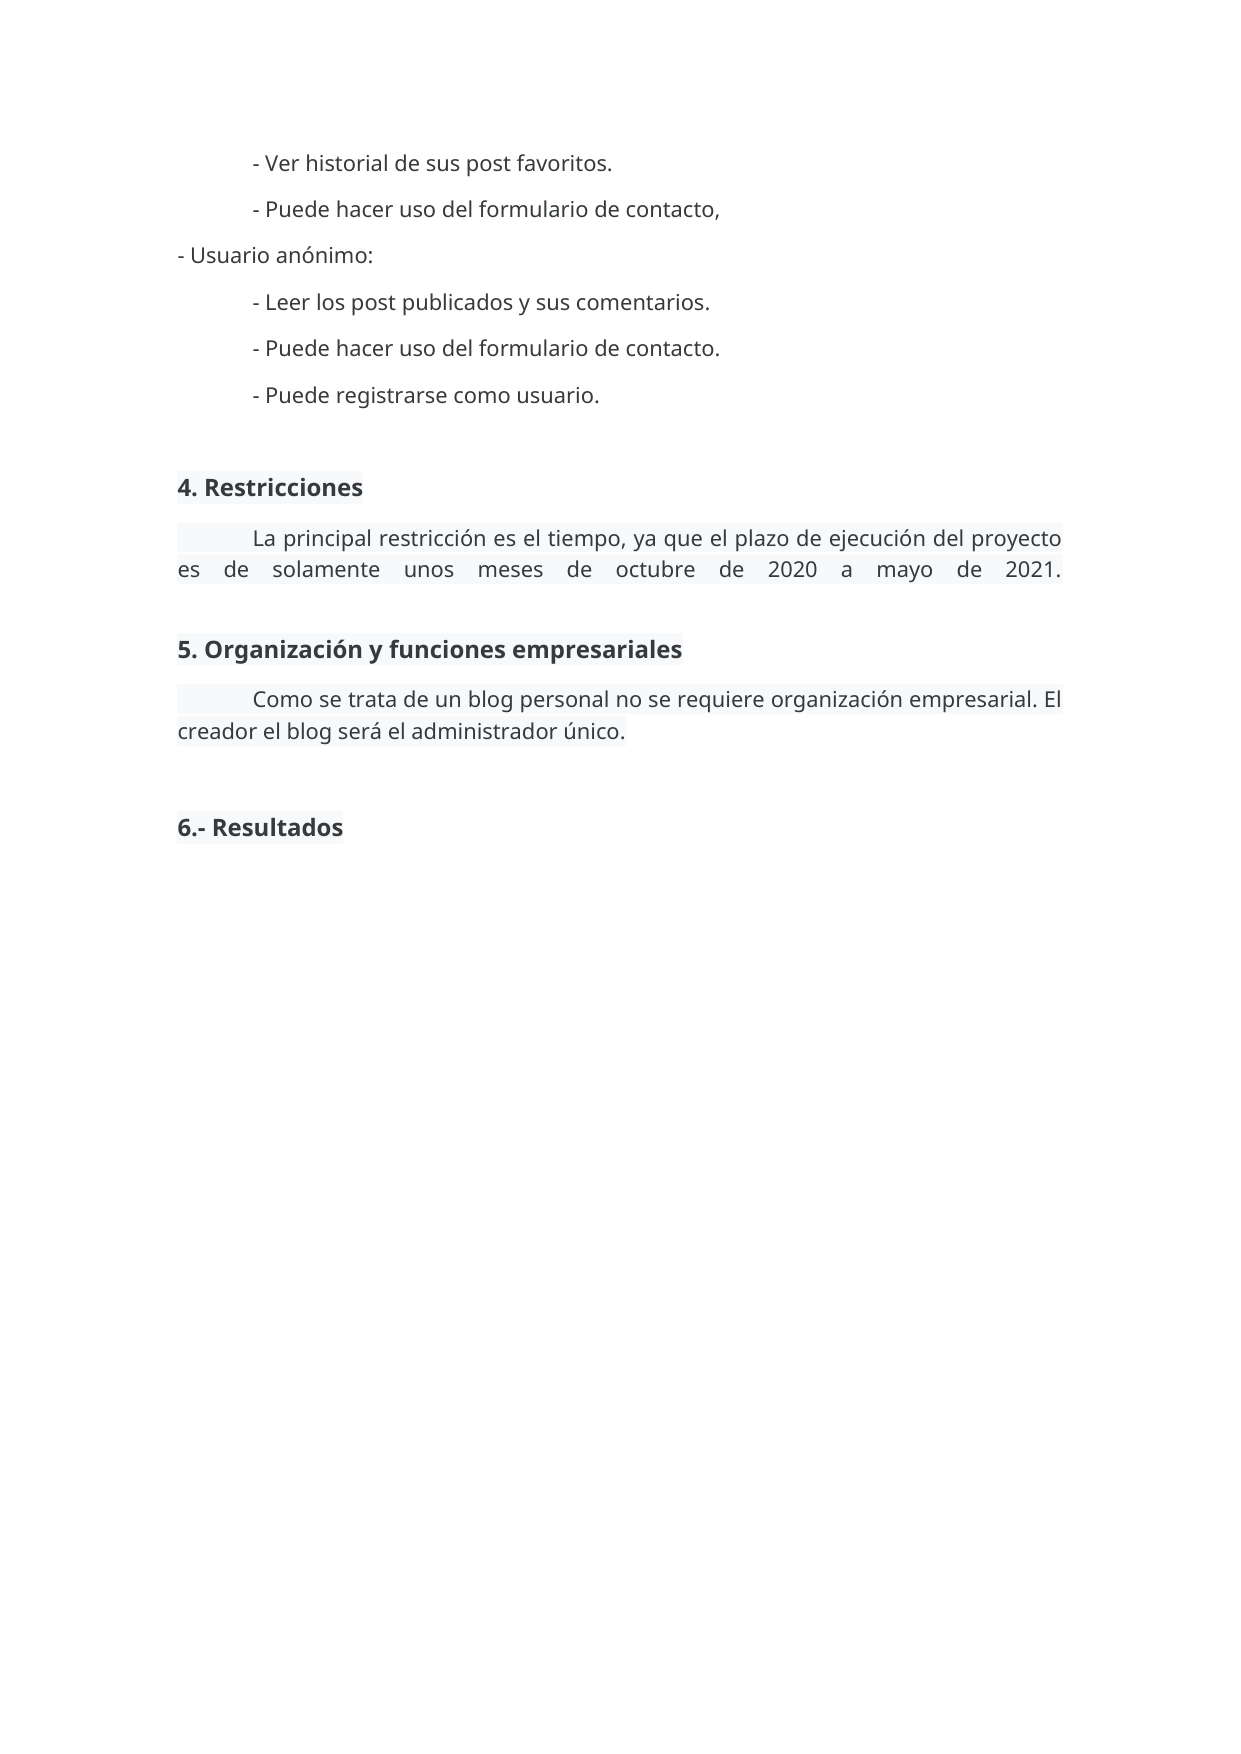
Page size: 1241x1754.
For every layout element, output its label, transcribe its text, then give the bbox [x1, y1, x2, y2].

text - Puede registrarse como usuario. [177, 380, 1063, 410]
text - Ver historial de sus post favoritos. [177, 148, 1063, 177]
text 5. Organización y funciones empresariales [177, 633, 1063, 665]
text - Puede hacer uso del formulario de contacto, [177, 194, 1063, 224]
text - Usuario anónimo: [177, 241, 1063, 270]
text La principal restricción es el tiempo, ya que el plazo de ejecución del proyecto es de solamente unos meses de octubre de 2020 a mayo de 2021. [177, 522, 1063, 614]
text Como se trata de un blog personal no se requiere organización empresarial. El creador el blog será el administrador único. [177, 684, 1063, 746]
text 6.- Resultados [177, 811, 1063, 844]
text - Puede hacer uso del formulario de contacto. [177, 333, 1063, 363]
text - Leer los post publicados y sus comentarios. [177, 287, 1063, 317]
text 4. Restricciones [177, 471, 1063, 504]
